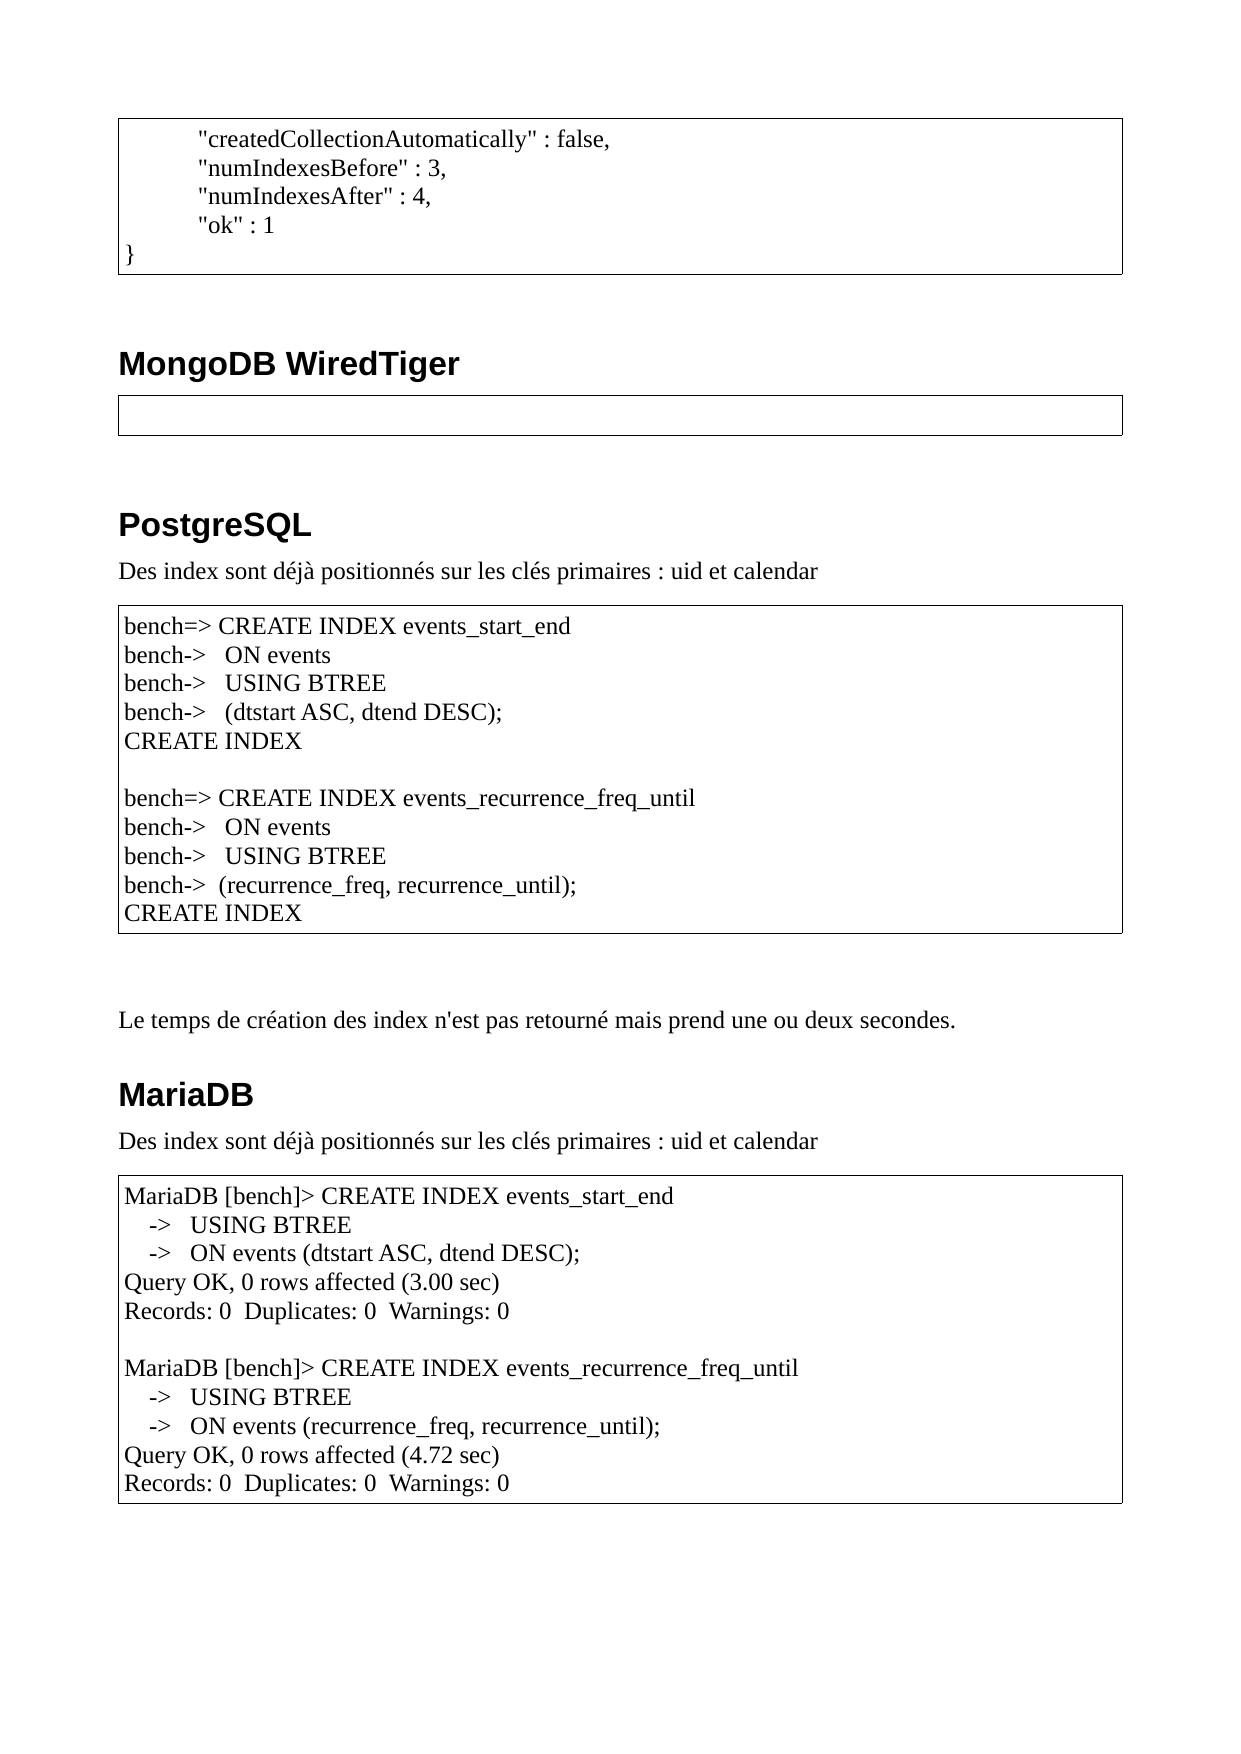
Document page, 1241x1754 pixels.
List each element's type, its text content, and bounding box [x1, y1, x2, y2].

text Des index sont déjà positionnés sur les clés primaires : uid et calendar [118, 556, 1122, 585]
table_header "createdCollectionAutomatically" : false, "numIndexesBefore" : 3, "numIndexesAfter" : 4, "ok" : 1 } [119, 119, 1122, 273]
table_header bench=> CREATE INDEX events_start_end bench-> ON events bench-> USING BTREE bench-> (dtstart ASC, dtend DESC); CREATE INDEX bench=> CREATE INDEX events_recurrence_freq_until bench-> ON events bench-> USING BTREE bench-> (recurrence_freq, recurrence_until); CREATE INDEX [119, 606, 1122, 933]
subtitle PostgreSQL [118, 505, 1122, 543]
text Le temps de création des index n'est pas retourné mais prend une ou deux secondes. [118, 1005, 1122, 1034]
text Des index sont déjà positionnés sur les clés primaires : uid et calendar [118, 1126, 1122, 1155]
table_header [119, 396, 1122, 435]
subtitle MariaDB [118, 1075, 1122, 1113]
subtitle MongoDB WiredTiger [118, 343, 1122, 382]
table_header MariaDB [bench]> CREATE INDEX events_start_end -> USING BTREE -> ON events (dtstart ASC, dtend DESC); Query OK, 0 rows affected (3.00 sec) Records: 0 Duplicates: 0 Warnings: 0 MariaDB [bench]> CREATE INDEX events_recurrence_freq_until -> USING BTREE -> ON events (recurrence_freq, recurrence_until); Query OK, 0 rows affected (4.72 sec) Records: 0 Duplicates: 0 Warnings: 0 [119, 1176, 1122, 1503]
